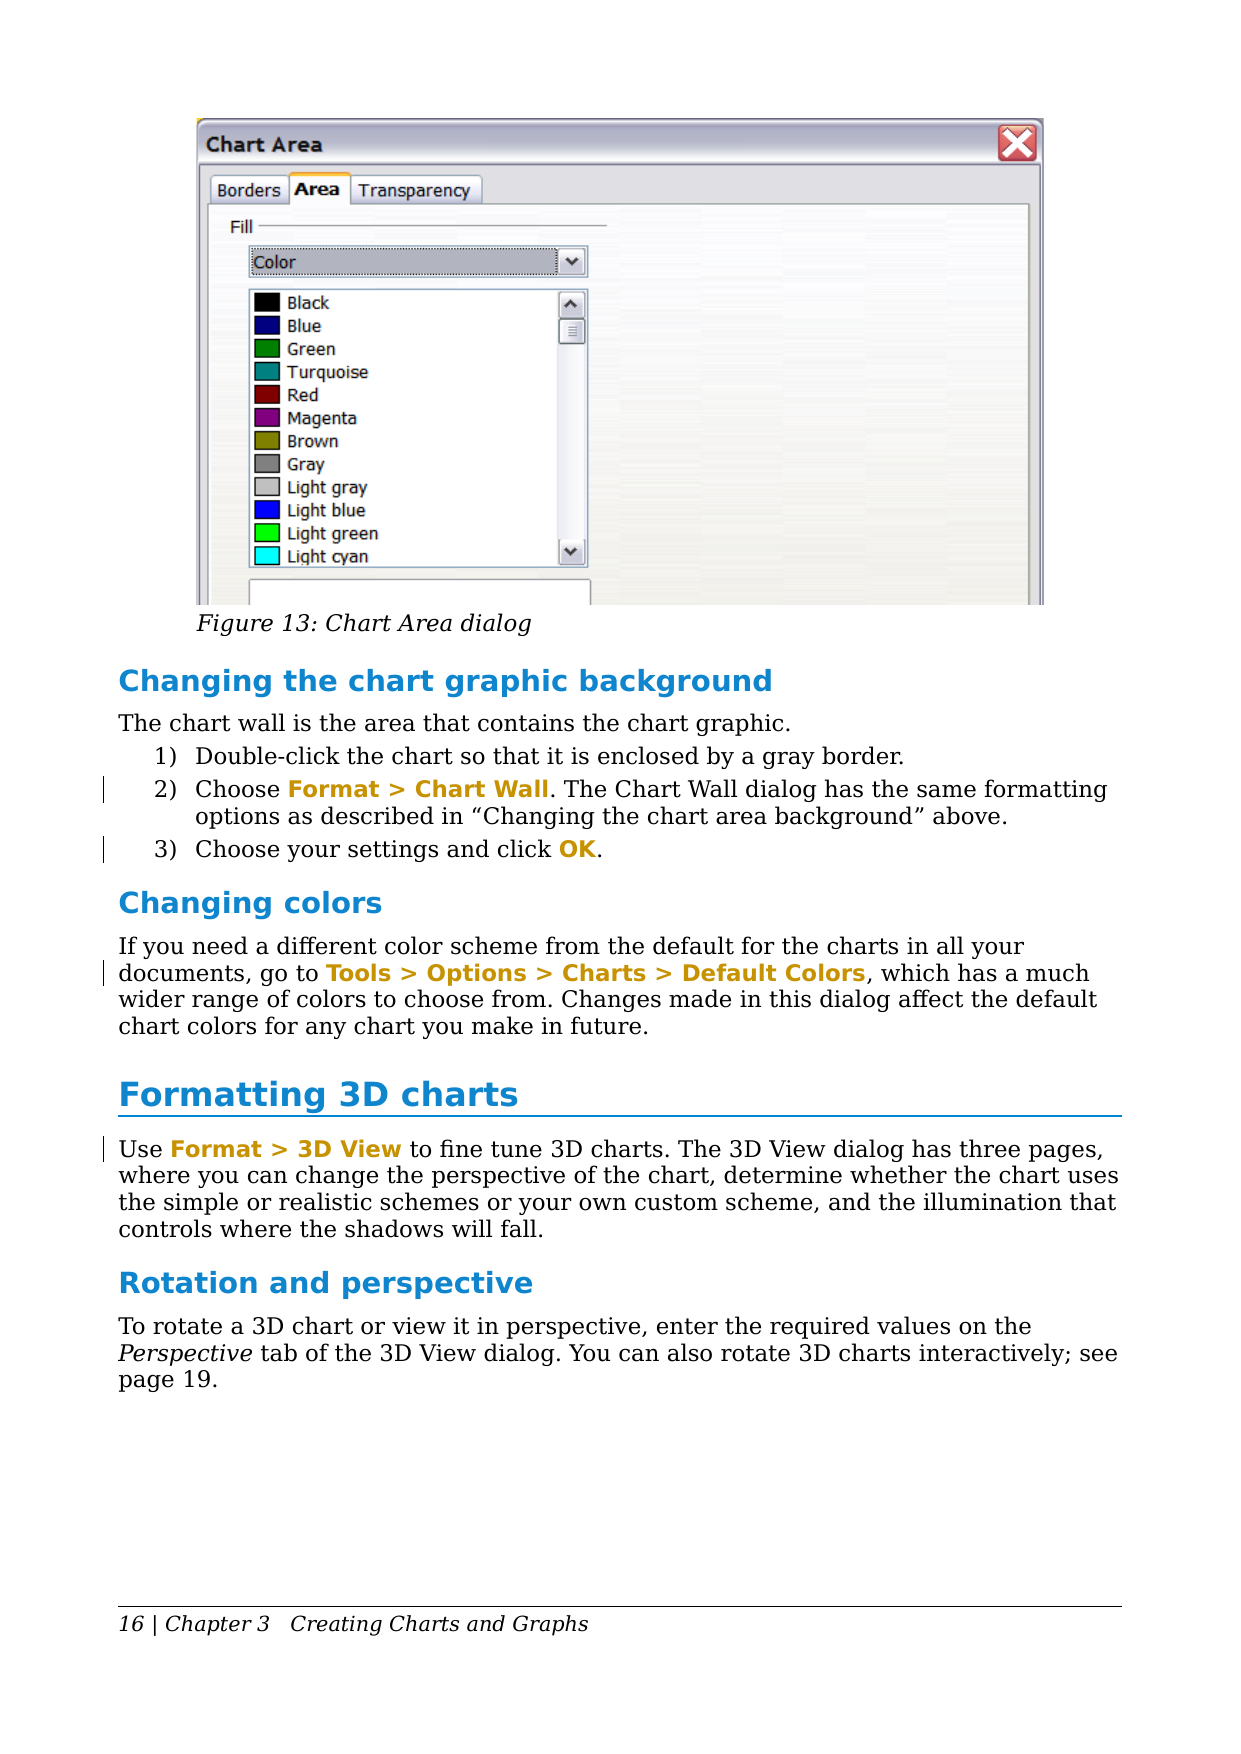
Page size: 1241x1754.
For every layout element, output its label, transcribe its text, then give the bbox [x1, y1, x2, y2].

text Figure 13: Chart Area dialog [197, 611, 1044, 637]
list Choose your settings and click OK. [177, 836, 1122, 862]
subtitle Formatting 3D charts [118, 1076, 1122, 1115]
subtitle Rotation and perspective [118, 1267, 1122, 1301]
list Double-click the chart so that it is enclosed by a gray border. [177, 743, 1122, 770]
subtitle Changing the chart graphic background [118, 664, 1122, 698]
subtitle Changing colors [118, 887, 1122, 921]
list Choose Format > Chart Wall. The Chart Wall dialog has the same formatting options as described in “Changing the chart area background” above. [177, 776, 1122, 829]
text Use Format > 3D View to fine tune 3D charts. The 3D View dialog has three pages, where you can change the perspective of the chart, determine whether the chart uses the simple or realistic schemes or your own custom scheme, and the illumination that controls where the shadows will fall. [118, 1136, 1122, 1242]
list The chart wall is the area that contains the chart graphic. [118, 710, 1122, 737]
picture [196, 118, 1044, 605]
text If you need a different color scheme from the default for the charts in all your documents, go to Tools > Options > Charts > Default Colors, which has a much wider range of colors to choose from. Changes made in this dialog affect the default chart colors for any chart you make in future. [118, 933, 1122, 1040]
text To rotate a 3D chart or view it in perspective, enter the required values on the Perspective tab of the 3D View dialog. You can also rotate 3D charts interactively; see page 19. [118, 1313, 1122, 1393]
